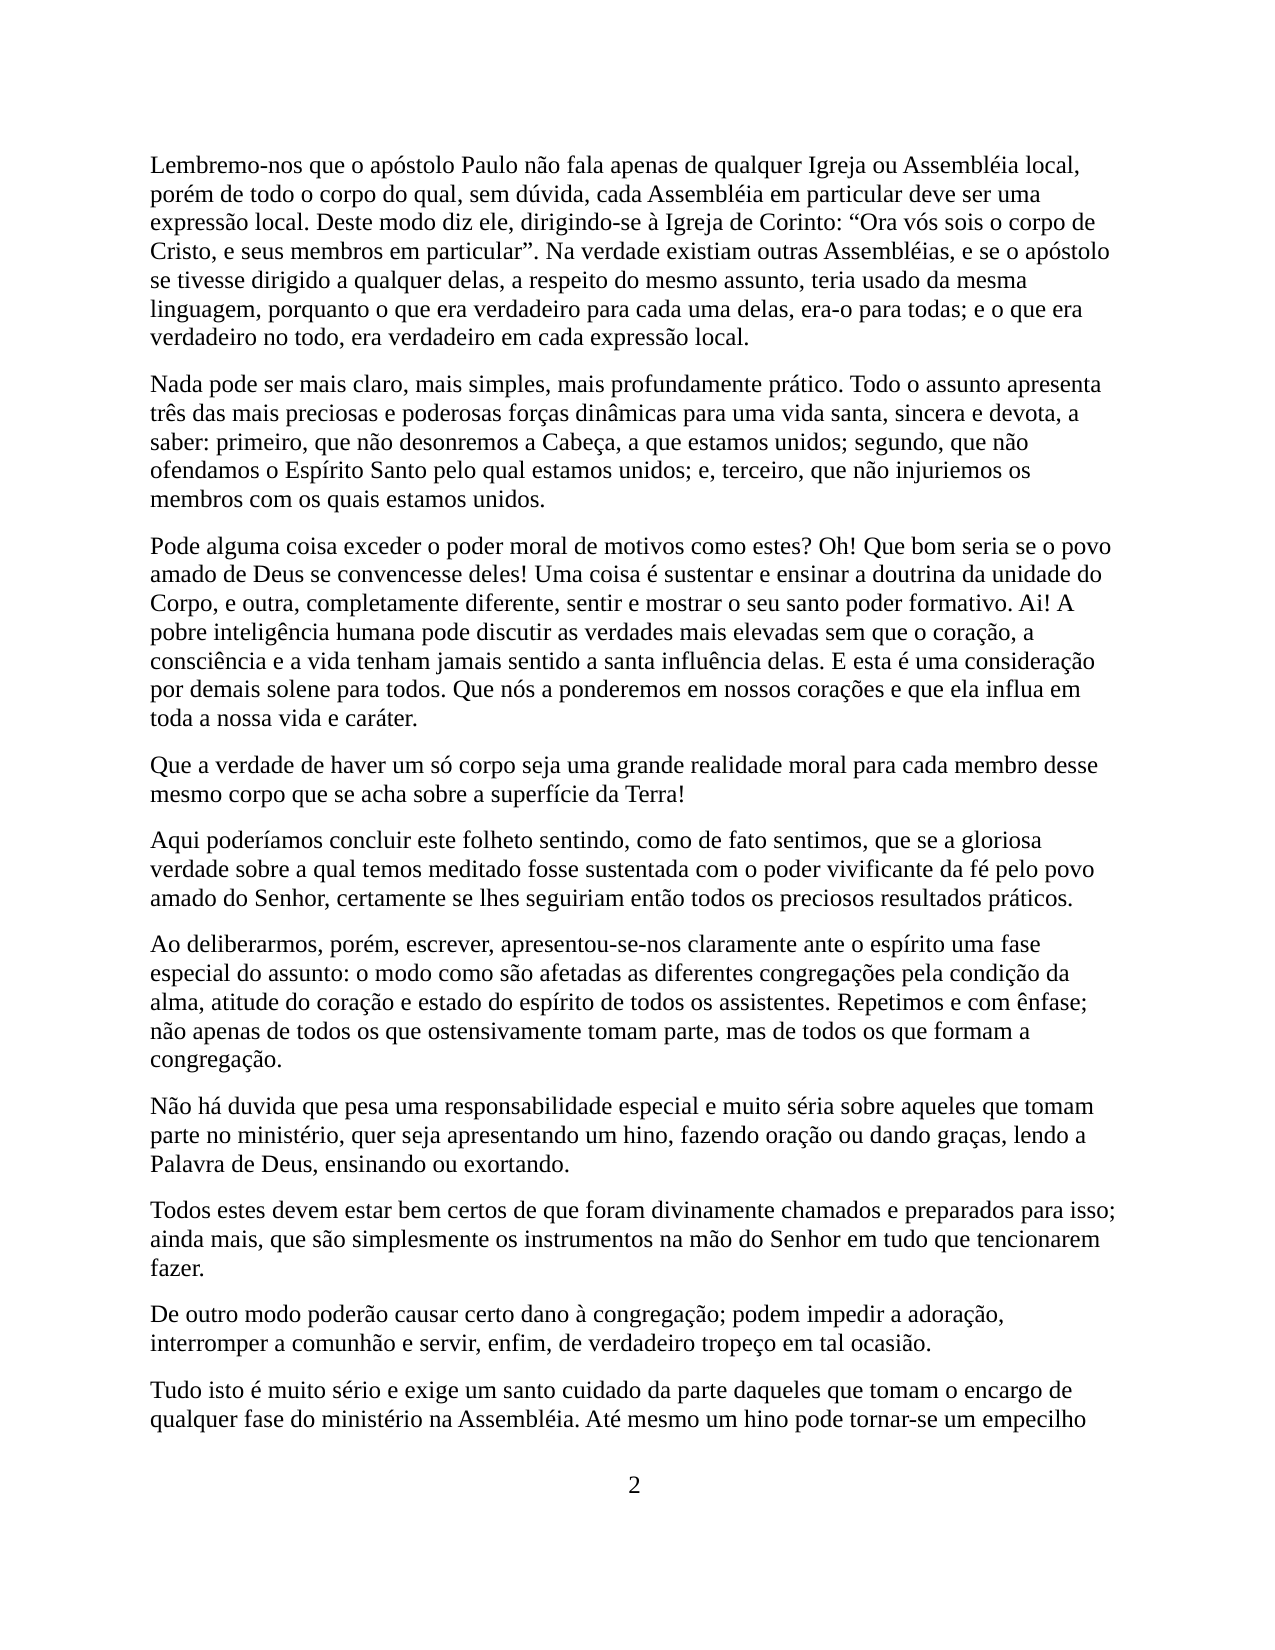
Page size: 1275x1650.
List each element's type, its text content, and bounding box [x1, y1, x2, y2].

text Todos estes devem estar bem certos de que foram divinamente chamados e preparados para isso; ainda mais, que são simplesmente os instrumentos na mão do Senhor em tudo que tencionarem fazer. [150, 1195, 1125, 1282]
text Lembremo-nos que o apóstolo Paulo não fala apenas de qualquer Igreja ou Assembléia local, porém de todo o corpo do qual, sem dúvida, cada Assembléia em particular deve ser uma expressão local. Deste modo diz ele, dirigindo-se à Igreja de Corinto: “Ora vós sois o corpo de Cristo, e seus membros em particular”. Na verdade existiam outras Assembléias, e se o apóstolo se tivesse dirigido a qualquer delas, a respeito do mesmo assunto, teria usado da mesma linguagem, porquanto o que era verdadeiro para cada uma delas, era-o para todas; e o que era verdadeiro no todo, era verdadeiro em cada expressão local. [150, 150, 1125, 351]
text Não há duvida que pesa uma responsabilidade especial e muito séria sobre aqueles que tomam parte no ministério, quer seja apresentando um hino, fazendo oração ou dando graças, lendo a Palavra de Deus, ensinando ou exortando. [150, 1091, 1125, 1177]
text Ao deliberarmos, porém, escrever, apresentou-se-nos claramente ante o espírito uma fase especial do assunto: o modo como são afetadas as diferentes congregações pela condição da alma, atitude do coração e estado do espírito de todos os assistentes. Repetimos e com ênfase; não apenas de todos os que ostensivamente tomam parte, mas de todos os que formam a congregação. [150, 929, 1125, 1073]
text De outro modo poderão causar certo dano à congregação; podem impedir a adoração, interromper a comunhão e servir, enfim, de verdadeiro tropeço em tal ocasião. [150, 1299, 1125, 1357]
text Tudo isto é muito sério e exige um santo cuidado da parte daqueles que tomam o encargo de qualquer fase do ministério na Assembléia. Até mesmo um hino pode tornar-se um empecilho [150, 1375, 1125, 1432]
text Que a verdade de haver um só corpo seja uma grande realidade moral para cada membro desse mesmo corpo que se acha sobre a superfície da Terra! [150, 750, 1125, 807]
text Pode alguma coisa exceder o poder moral de motivos como estes? Oh! Que bom seria se o povo amado de Deus se convencesse deles! Uma coisa é sustentar e ensinar a doutrina da unidade do Corpo, e outra, completamente diferente, sentir e mostrar o seu santo poder formativo. Ai! A pobre inteligência humana pode discutir as verdades mais elevadas sem que o coração, a consciência e a vida tenham jamais sentido a santa influência delas. E esta é uma consideração por demais solene para todos. Que nós a ponderemos em nossos corações e que ela influa em toda a nossa vida e caráter. [150, 531, 1125, 732]
text Aqui poderíamos concluir este folheto sentindo, como de fato sentimos, que se a gloriosa verdade sobre a qual temos meditado fosse sustentada com o poder vivificante da fé pelo povo amado do Senhor, certamente se lhes seguiriam então todos os preciosos resultados práticos. [150, 825, 1125, 912]
text Nada pode ser mais claro, mais simples, mais profundamente prático. Todo o assunto apresenta três das mais preciosas e poderosas forças dinâmicas para uma vida santa, sincera e devota, a saber: primeiro, que não desonremos a Cabeça, a que estamos unidos; segundo, que não ofendamos o Espírito Santo pelo qual estamos unidos; e, terceiro, que não injuriemos os membros com os quais estamos unidos. [150, 369, 1125, 513]
